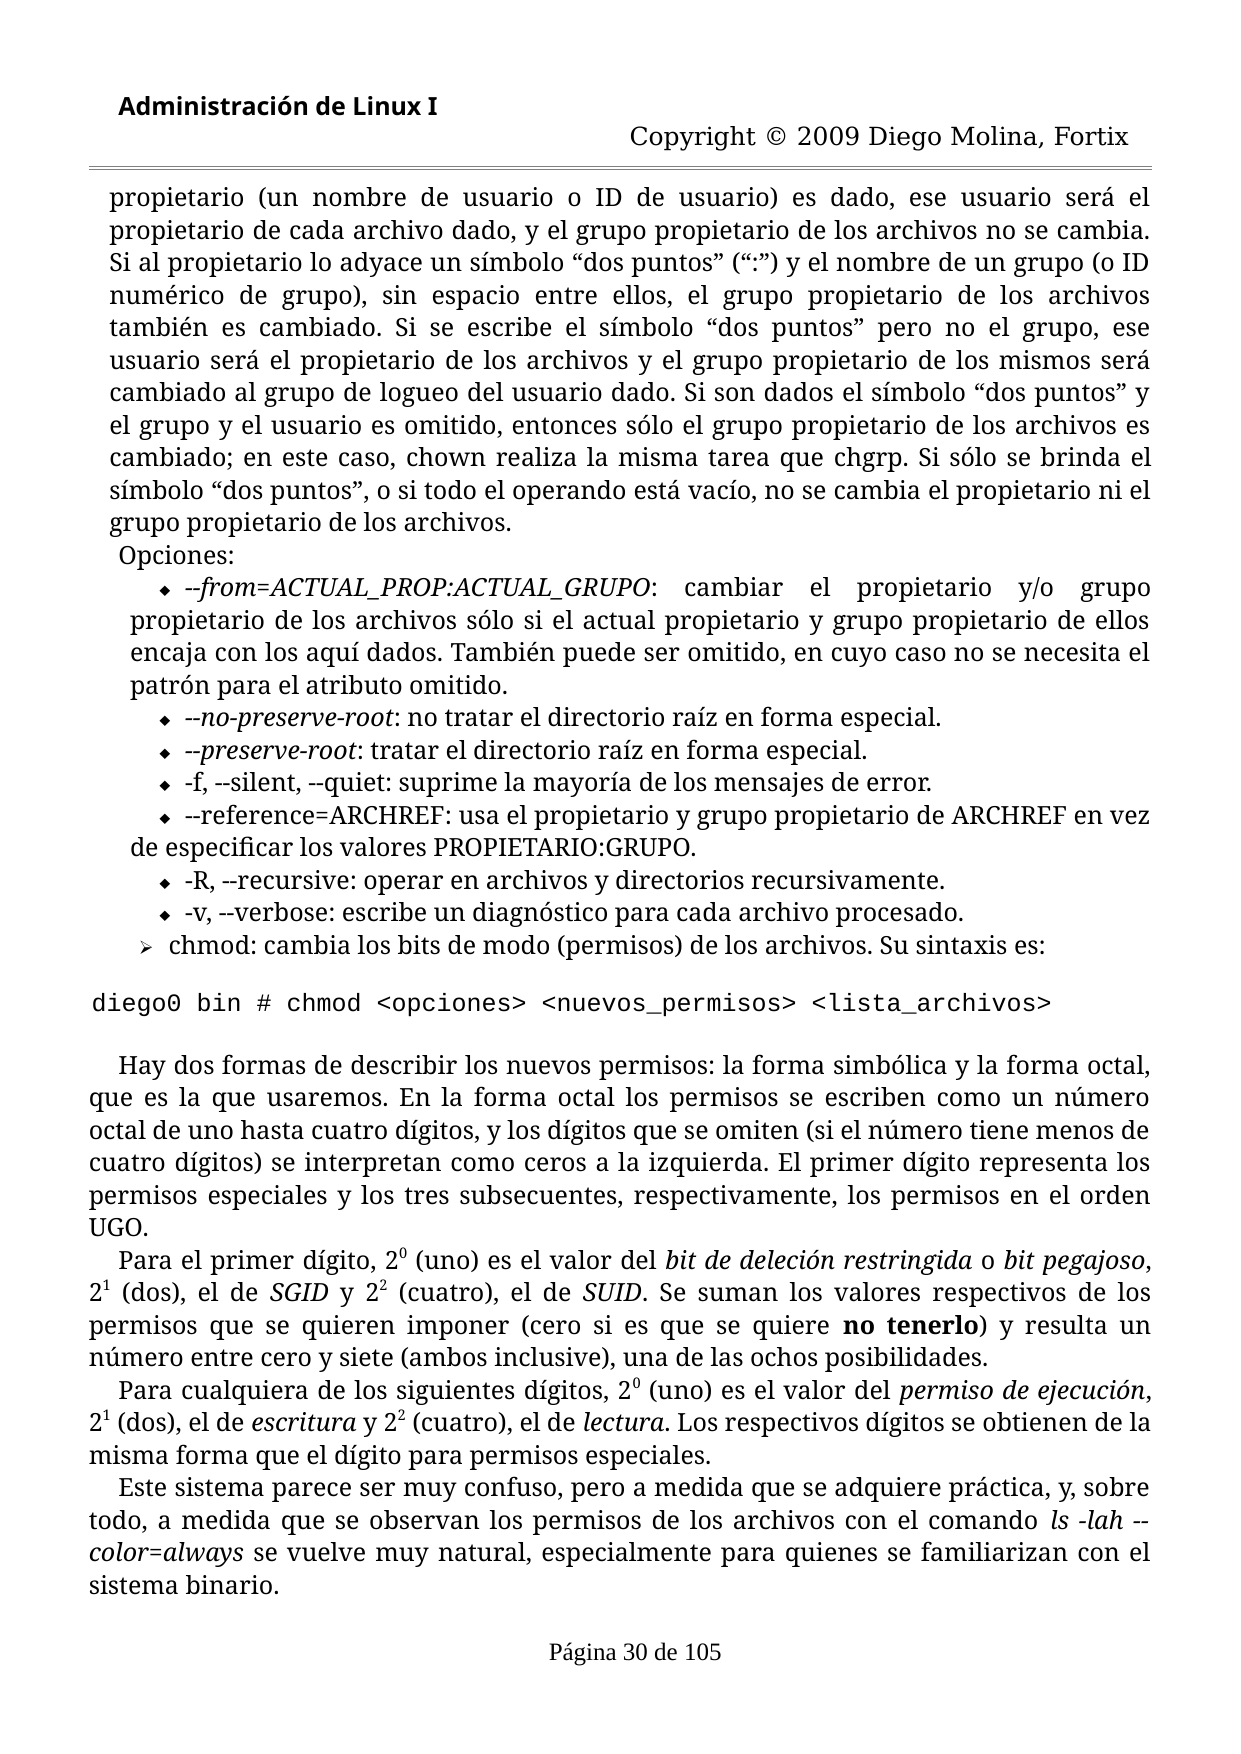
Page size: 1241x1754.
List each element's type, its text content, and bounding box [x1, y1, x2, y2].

list --reference=ARCHREF: usa el propietario y grupo propietario de ARCHREF en vez de especificar los valores PROPIETARIO:GRUPO. [88, 798, 1152, 863]
text Este sistema parece ser muy confuso, pero a medida que se adquiere práctica, y, sobre todo, a medida que se observan los permisos de los archivos con el comando ls -lah --color=always se vuelve muy natural, especialmente para quienes se familiarizan con el sistema binario. [88, 1471, 1152, 1601]
text Para cualquiera de los siguientes dígitos, 20 (uno) es el valor del permiso de ejecución, 21 (dos), el de escritura y 22 (cuatro), el de lectura. Los respectivos dígitos se obtienen de la misma forma que el dígito para permisos especiales. [88, 1373, 1152, 1471]
text Hay dos formas de describir los nuevos permisos: la forma simbólica y la forma octal, que es la que usaremos. En la forma octal los permisos se escriben como un número octal de uno hasta cuatro dígitos, y los dígitos que se omiten (si el número tiene menos de cuatro dígitos) se interpretan como ceros a la izquierda. El primer dígito representa los permisos especiales y los tres subsecuentes, respectivamente, los permisos en el orden UGO. [88, 1048, 1152, 1243]
list --no-preserve-root: no tratar el directorio raíz en forma especial. [88, 701, 1152, 733]
list propietario (un nombre de usuario o ID de usuario) es dado, ese usuario será el propietario de cada archivo dado, y el grupo propietario de los archivos no se cambia. Si al propietario lo adyace un símbolo “dos puntos” (“:”) y el nombre de un grupo (o ID numérico de grupo), sin espacio entre ellos, el grupo propietario de los archivos también es cambiado. Si se escribe el símbolo “dos puntos” pero no el grupo, ese usuario será el propietario de los archivos y el grupo propietario de los mismos será cambiado al grupo de logueo del usuario dado. Si son dados el símbolo “dos puntos” y el grupo y el usuario es omitido, entonces sólo el grupo propietario de los archivos es cambiado; en este caso, chown realiza la misma tarea que chgrp. Si sólo se brinda el símbolo “dos puntos”, o si todo el operando está vacío, no se cambia el propietario ni el grupo propietario de los archivos. [88, 181, 1152, 538]
list chmod: cambia los bits de modo (permisos) de los archivos. Su sintaxis es: [88, 928, 1152, 961]
list -R, --recursive: operar en archivos y directorios recursivamente. [88, 863, 1152, 896]
text Opciones: [88, 538, 1152, 571]
text Para el primer dígito, 20 (uno) es el valor del bit de deleción restringida o bit pegajoso, 21 (dos), el de SGID y 22 (cuatro), el de SUID. Se suman los valores respectivos de los permisos que se quieren imponer (cero si es que se quiere no tenerlo) y resulta un número entre cero y siete (ambos inclusive), una de las ochos posibilidades. [88, 1243, 1152, 1373]
list -v, --verbose: escribe un diagnóstico para cada archivo procesado. [88, 896, 1152, 928]
list -f, --silent, --quiet: suprime la mayoría de los mensajes de error. [88, 766, 1152, 798]
list --preserve-root: tratar el directorio raíz en forma especial. [88, 733, 1152, 766]
list --from=ACTUAL_PROP:ACTUAL_GRUPO: cambiar el propietario y/o grupo propietario de los archivos sólo si el actual propietario y grupo propietario de ellos encaja con los aquí dados. También puede ser omitido, en cuyo caso no se necesita el patrón para el atributo omitido. [88, 571, 1152, 701]
text diego0 bin # chmod <opciones> <nuevos_permisos> <lista_archivos> [88, 962, 1152, 1048]
